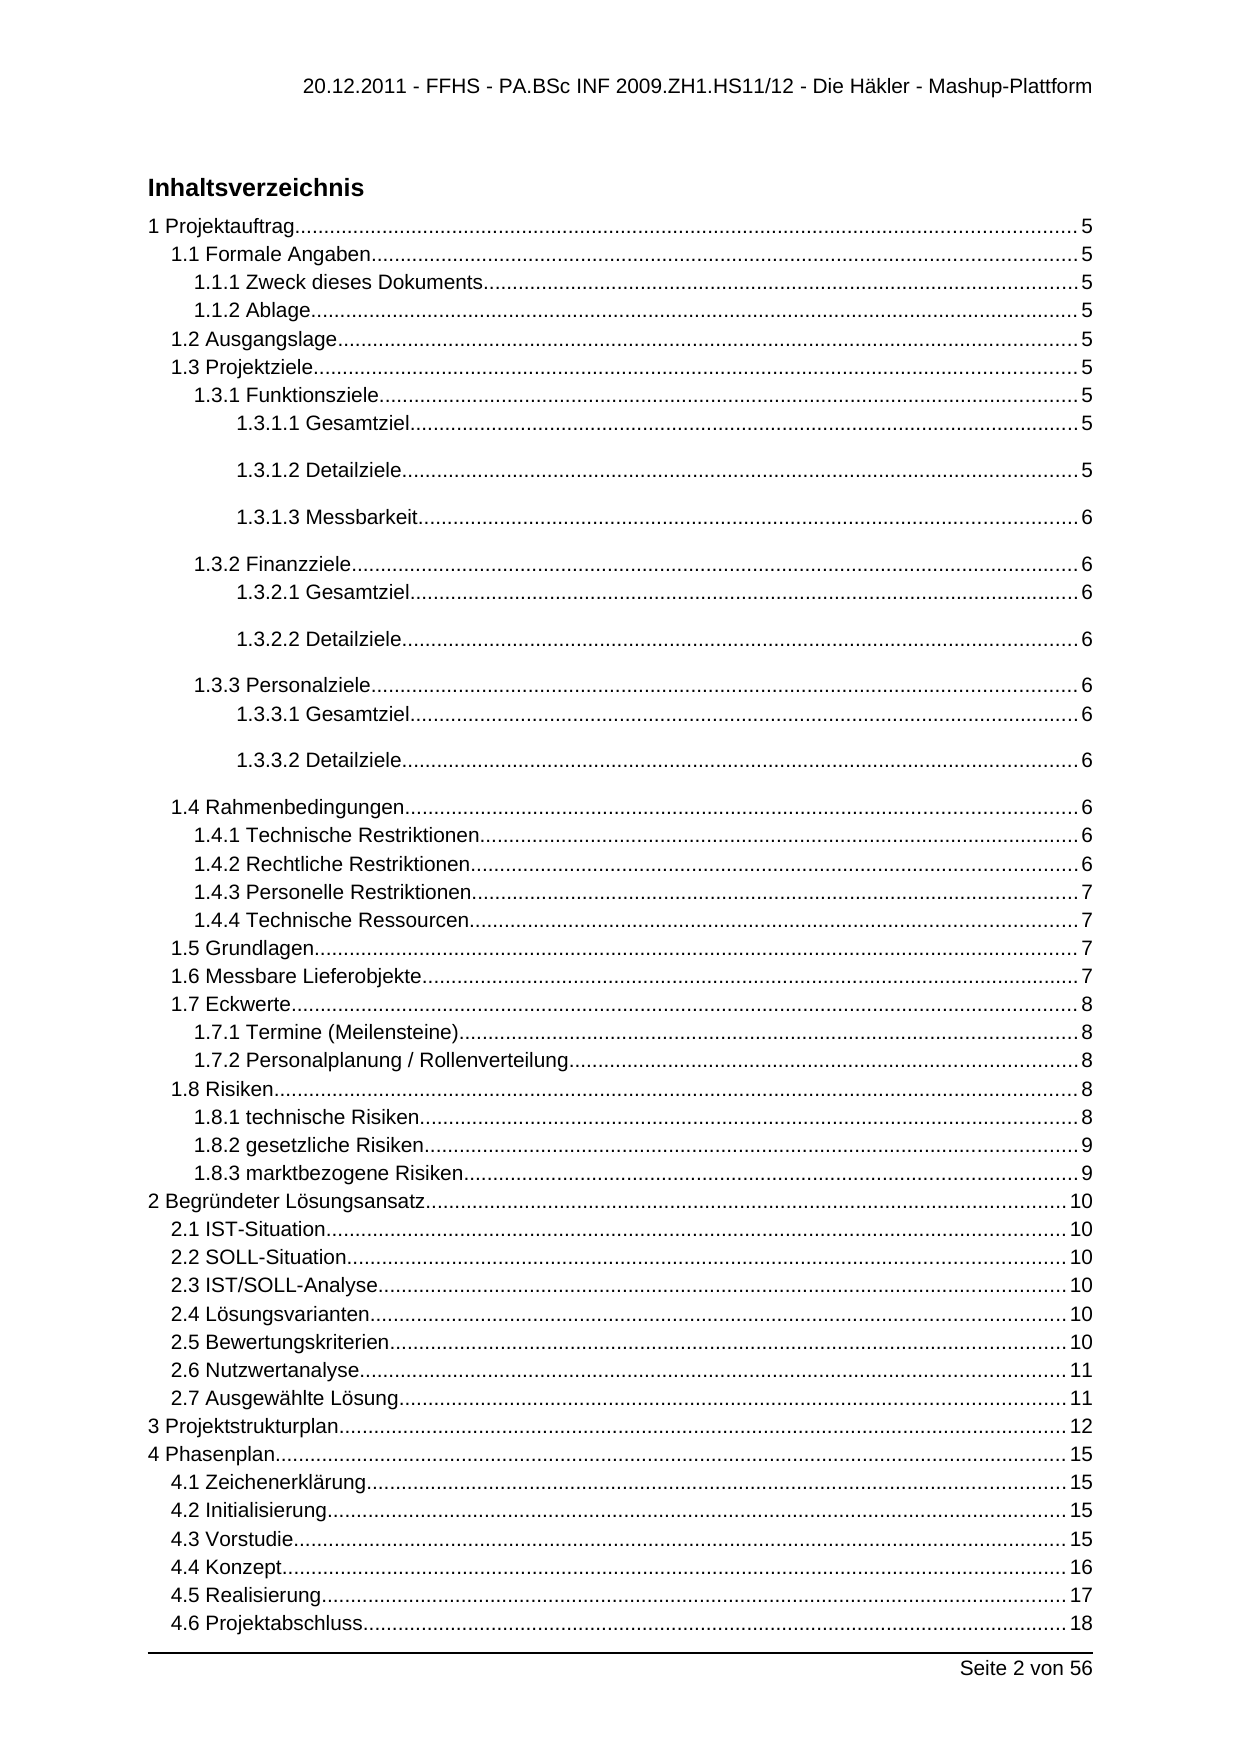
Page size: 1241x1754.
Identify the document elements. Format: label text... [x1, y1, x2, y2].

text 1.1 Formale Angaben 5 [171, 242, 1093, 266]
text 1.3.2 Finanzziele 6 [194, 551, 1093, 575]
text 1.3.1 Funktionsziele 5 [194, 383, 1093, 407]
text 1.4.2 Rechtliche Restriktionen 6 [194, 851, 1093, 875]
text 1.3.1.3 Messbarkeit 6 [236, 504, 1093, 528]
text 1.7.2 Personalplanung / Rollenverteilung 8 [194, 1048, 1093, 1072]
text 1.3.2.2 Detailziele 6 [236, 626, 1093, 650]
text 1.3.3 Personalziele 6 [194, 673, 1093, 697]
text 4.5 Realisierung 17 [171, 1583, 1093, 1607]
text 1.6 Messbare Lieferobjekte 7 [171, 964, 1093, 988]
text 2.4 Lösungsvarianten 10 [171, 1301, 1093, 1325]
text 2.1 IST-Situation 10 [171, 1217, 1093, 1241]
text 4.1 Zeichenerklärung 15 [171, 1470, 1093, 1494]
text 1.3.1.1 Gesamtziel 5 [236, 411, 1093, 435]
text 3 Projektstrukturplan 12 [148, 1414, 1093, 1438]
text 4.4 Konzept 16 [171, 1554, 1093, 1578]
text 2.7 Ausgewählte Lösung 11 [171, 1386, 1093, 1410]
text 1.3 Projektziele 5 [171, 354, 1093, 378]
text 1.8 Risiken 8 [171, 1076, 1093, 1100]
text 4.6 Projektabschluss 18 [171, 1611, 1093, 1635]
text 1.1.1 Zweck dieses Dokuments 5 [194, 270, 1093, 294]
text 1.8.1 technische Risiken 8 [194, 1104, 1093, 1128]
text 2.6 Nutzwertanalyse 11 [171, 1358, 1093, 1382]
text 4.3 Vorstudie 15 [171, 1526, 1093, 1550]
text 1.4 Rahmenbedingungen 6 [171, 795, 1093, 819]
text 1.8.3 marktbezogene Risiken 9 [194, 1161, 1093, 1185]
text 2.3 IST/SOLL-Analyse 10 [171, 1273, 1093, 1297]
text 1.7 Eckwerte 8 [171, 992, 1093, 1016]
text 1.1.2 Ablage 5 [194, 298, 1093, 322]
text 1.4.4 Technische Ressourcen 7 [194, 908, 1093, 932]
text 1.5 Grundlagen 7 [171, 936, 1093, 960]
text 1.3.3.1 Gesamtziel 6 [236, 701, 1093, 725]
text 1.3.2.1 Gesamtziel 6 [236, 579, 1093, 603]
text 1.2 Ausgangslage 5 [171, 326, 1093, 350]
text 2 Begründeter Lösungsansatz 10 [148, 1189, 1093, 1213]
text 1.4.3 Personelle Restriktionen 7 [194, 879, 1093, 903]
text 4.2 Initialisierung 15 [171, 1498, 1093, 1522]
text 4 Phasenplan 15 [148, 1442, 1093, 1466]
text 2.2 SOLL-Situation 10 [171, 1245, 1093, 1269]
subtitle Inhaltsverzeichnis [148, 173, 1093, 201]
text 1.7.1 Termine (Meilensteine) 8 [194, 1020, 1093, 1044]
text 1.8.2 gesetzliche Risiken 9 [194, 1133, 1093, 1157]
text 1.3.1.2 Detailziele 5 [236, 458, 1093, 482]
text 1 Projektauftrag 5 [148, 214, 1093, 238]
text 1.3.3.2 Detailziele 6 [236, 748, 1093, 772]
text 1.4.1 Technische Restriktionen 6 [194, 823, 1093, 847]
text 2.5 Bewertungskriterien 10 [171, 1329, 1093, 1353]
